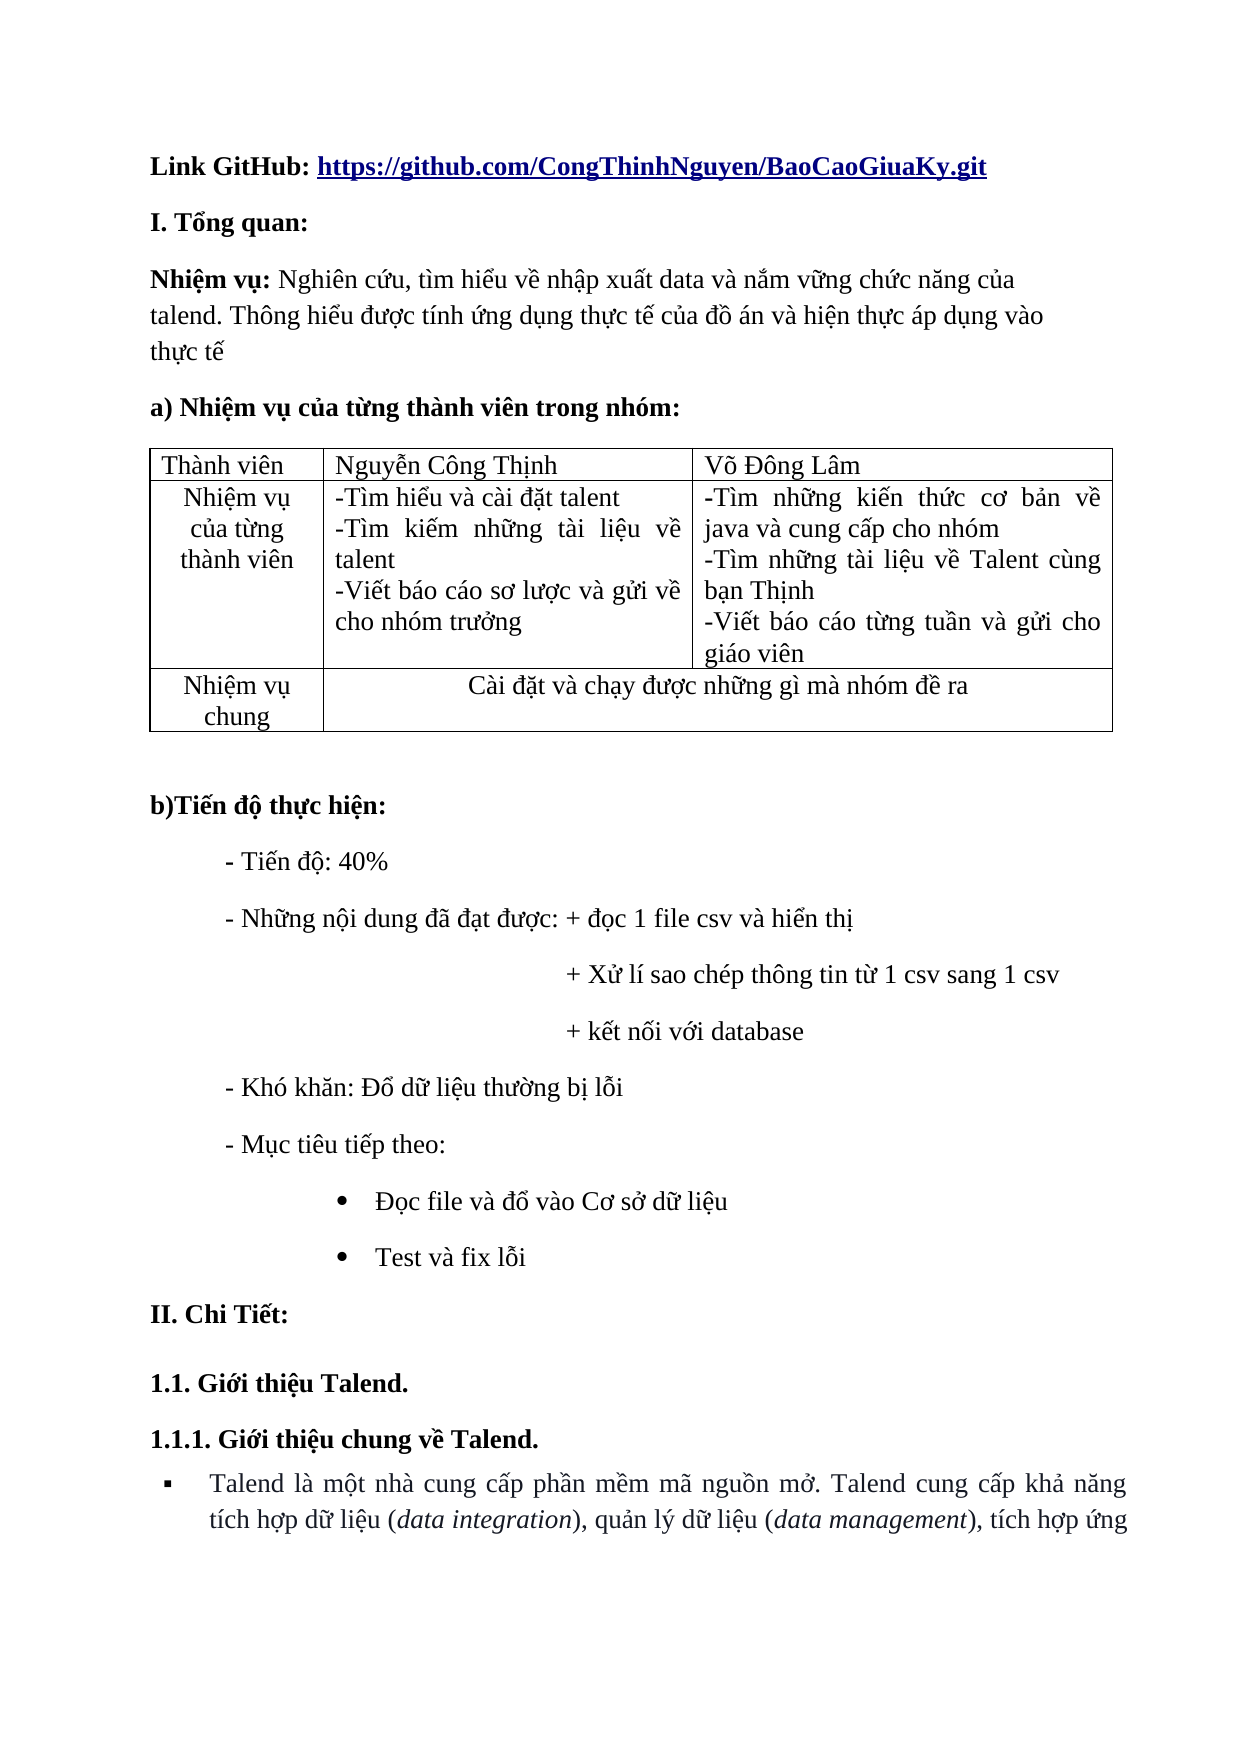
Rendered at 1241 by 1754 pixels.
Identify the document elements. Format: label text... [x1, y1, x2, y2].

text - Tiến độ: 40% [150, 845, 1090, 876]
table_header Nguyễn Công Thịnh [324, 449, 692, 480]
text Link GitHub: https://github.com/CongThinhNguyen/BaoCaoGiuaKy.git [150, 150, 1090, 181]
text a) Nhiệm vụ của từng thành viên trong nhóm: [150, 391, 1090, 422]
text + kết nối với database [150, 1015, 1090, 1046]
list Talend là một nhà cung cấp phần mềm mã nguồn mở. Talend cung cấp khả năng tích hợp dữ liệu (data integration), quản lý dữ liệu (data management), tích hợp ứng [162, 1467, 1128, 1534]
text 1.1.1. Giới thiệu chung về Talend. [150, 1423, 1090, 1454]
table_cell Nhiệm vụ của từng thành viên [151, 481, 323, 668]
text - Khó khăn: Đổ dữ liệu thường bị lỗi [150, 1072, 1090, 1103]
list Test và fix lỗi [337, 1241, 1090, 1273]
text Nhiệm vụ: Nghiên cứu, tìm hiểu về nhập xuất data và nắm vững chức năng của talend. Thông hiểu được tính ứng dụng thực tế của đồ án và hiện thực áp dụng vào thực tế [150, 263, 1090, 366]
table_header Thành viên [151, 449, 323, 480]
table_header Võ Đông Lâm [693, 449, 1112, 480]
text - Những nội dung đã đạt được: + đọc 1 file csv và hiển thị [150, 902, 1090, 933]
text b)Tiến độ thực hiện: [150, 789, 1090, 820]
text I. Tổng quan: [150, 207, 1090, 238]
text II. Chi Tiết: [150, 1298, 1090, 1329]
table_cell -Tìm hiểu và cài đặt talent -Tìm kiếm những tài liệu về talent -Viết báo cáo sơ lược và gửi về cho nhóm trưởng [324, 481, 692, 668]
text - Mục tiêu tiếp theo: [150, 1128, 1090, 1159]
text 1.1. Giới thiệu Talend. [150, 1367, 1090, 1398]
table_cell Nhiệm vụ chung [151, 669, 323, 731]
table_cell Cài đặt và chạy được những gì mà nhóm đề ra [324, 669, 1112, 731]
text + Xử lí sao chép thông tin từ 1 csv sang 1 csv [150, 958, 1090, 989]
list Đọc file và đổ vào Cơ sở dữ liệu [337, 1185, 1090, 1216]
table_cell -Tìm những kiến thức cơ bản về java và cung cấp cho nhóm -Tìm những tài liệu về Talent cùng bạn Thịnh -Viết báo cáo từng tuần và gửi cho giáo viên [693, 481, 1112, 668]
